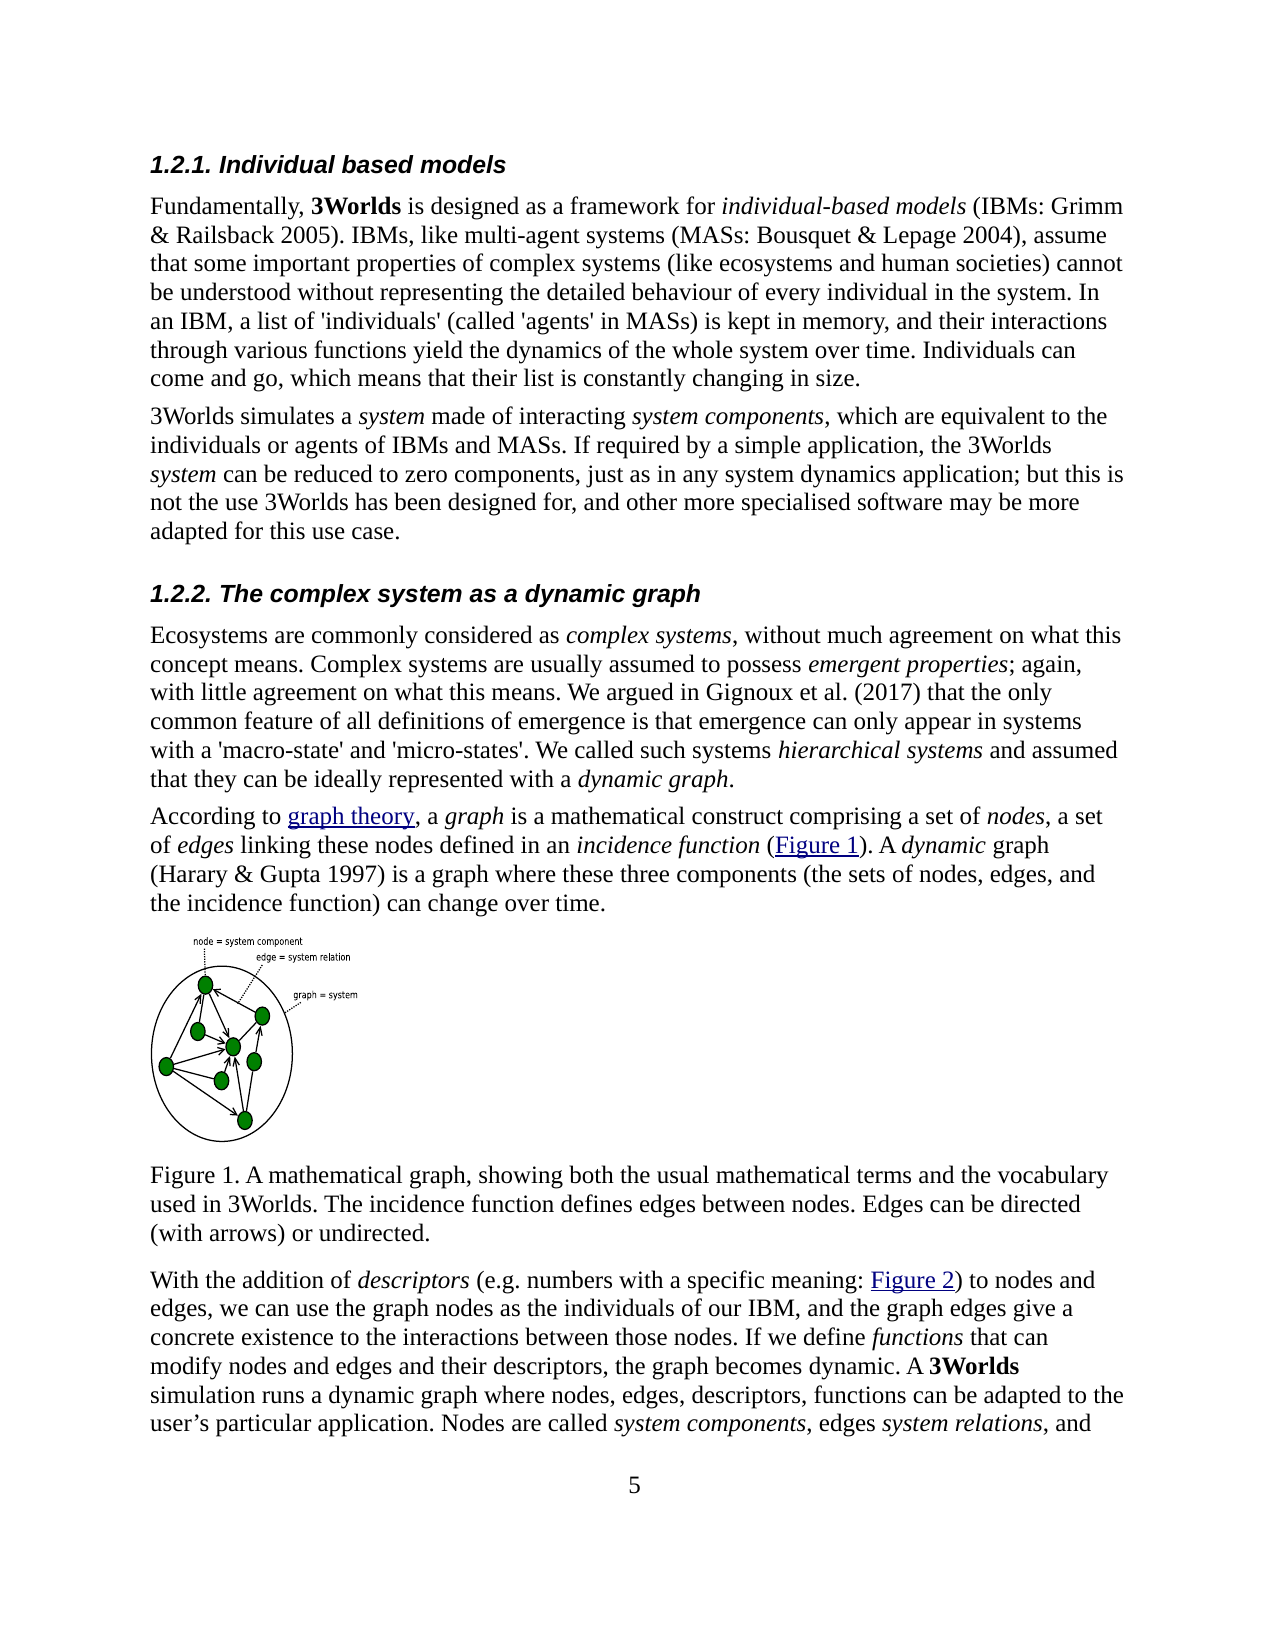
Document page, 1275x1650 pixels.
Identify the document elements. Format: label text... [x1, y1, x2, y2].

text Fundamentally, 3Worlds is designed as a framework for individual-based models (IBMs: Grimm & Railsback 2005). IBMs, like multi-agent systems (MASs: Bousquet & Lepage 2004), assume that some important properties of complex systems (like ecosystems and human societies) cannot be understood without representing the detailed behaviour of every individual in the system. In an IBM, a list of 'individuals' (called 'agents' in MASs) is kept in memory, and their interactions through various functions yield the dynamics of the whole system over time. Individuals can come and go, which means that their list is constantly changing in size. [150, 191, 1125, 392]
text Ecosystems are commonly considered as complex systems, without much agreement on what this concept means. Complex systems are usually assumed to possess emergent properties; again, with little agreement on what this means. We argued in Gignoux et al. (2017) that the only common feature of all definitions of emergence is that emergence can only appear in systems with a 'macro-state' and 'micro-states'. We called such systems hierarchical systems and assumed that they can be ideally represented with a dynamic graph. [150, 620, 1125, 792]
subtitle 1.2.2. The complex system as a dynamic graph [150, 579, 1125, 607]
text According to graph theory, a graph is a mathematical construct comprising a set of nodes, a set of edges linking these nodes defined in an incidence function (Figure 1). A dynamic graph (Harary & Gupta 1997) is a graph where these three components (the sets of nodes, edges, and the incidence function) can change over time. [150, 801, 1125, 916]
text With the addition of descriptors (e.g. numbers with a specific meaning: Figure 2) to nodes and edges, we can use the graph nodes as the individuals of our IBM, and the graph edges give a concrete existence to the interactions between those nodes. If we define functions that can modify nodes and edges and their descriptors, the graph becomes dynamic. A 3Worlds simulation runs a dynamic graph where nodes, edges, descriptors, functions can be adapted to the user’s particular application. Nodes are called system components, edges system relations, and [150, 1265, 1125, 1437]
text Figure 1. A mathematical graph, showing both the usual mathematical terms and the vocabulary used in 3Worlds. The incidence function defines edges between nodes. Edges can be directed (with arrows) or undirected. [150, 1161, 1125, 1247]
text 3Worlds simulates a system made of interacting system components, which are equivalent to the individuals or agents of IBMs and MASs. If required by a simple application, the 3Worlds system can be reduced to zero components, just as in any system dynamics application; but this is not the use 3Worlds has been designed for, and other more specialised software may be more adapted for this use case. [150, 401, 1125, 545]
subtitle 1.2.1. Individual based models [150, 150, 1125, 178]
